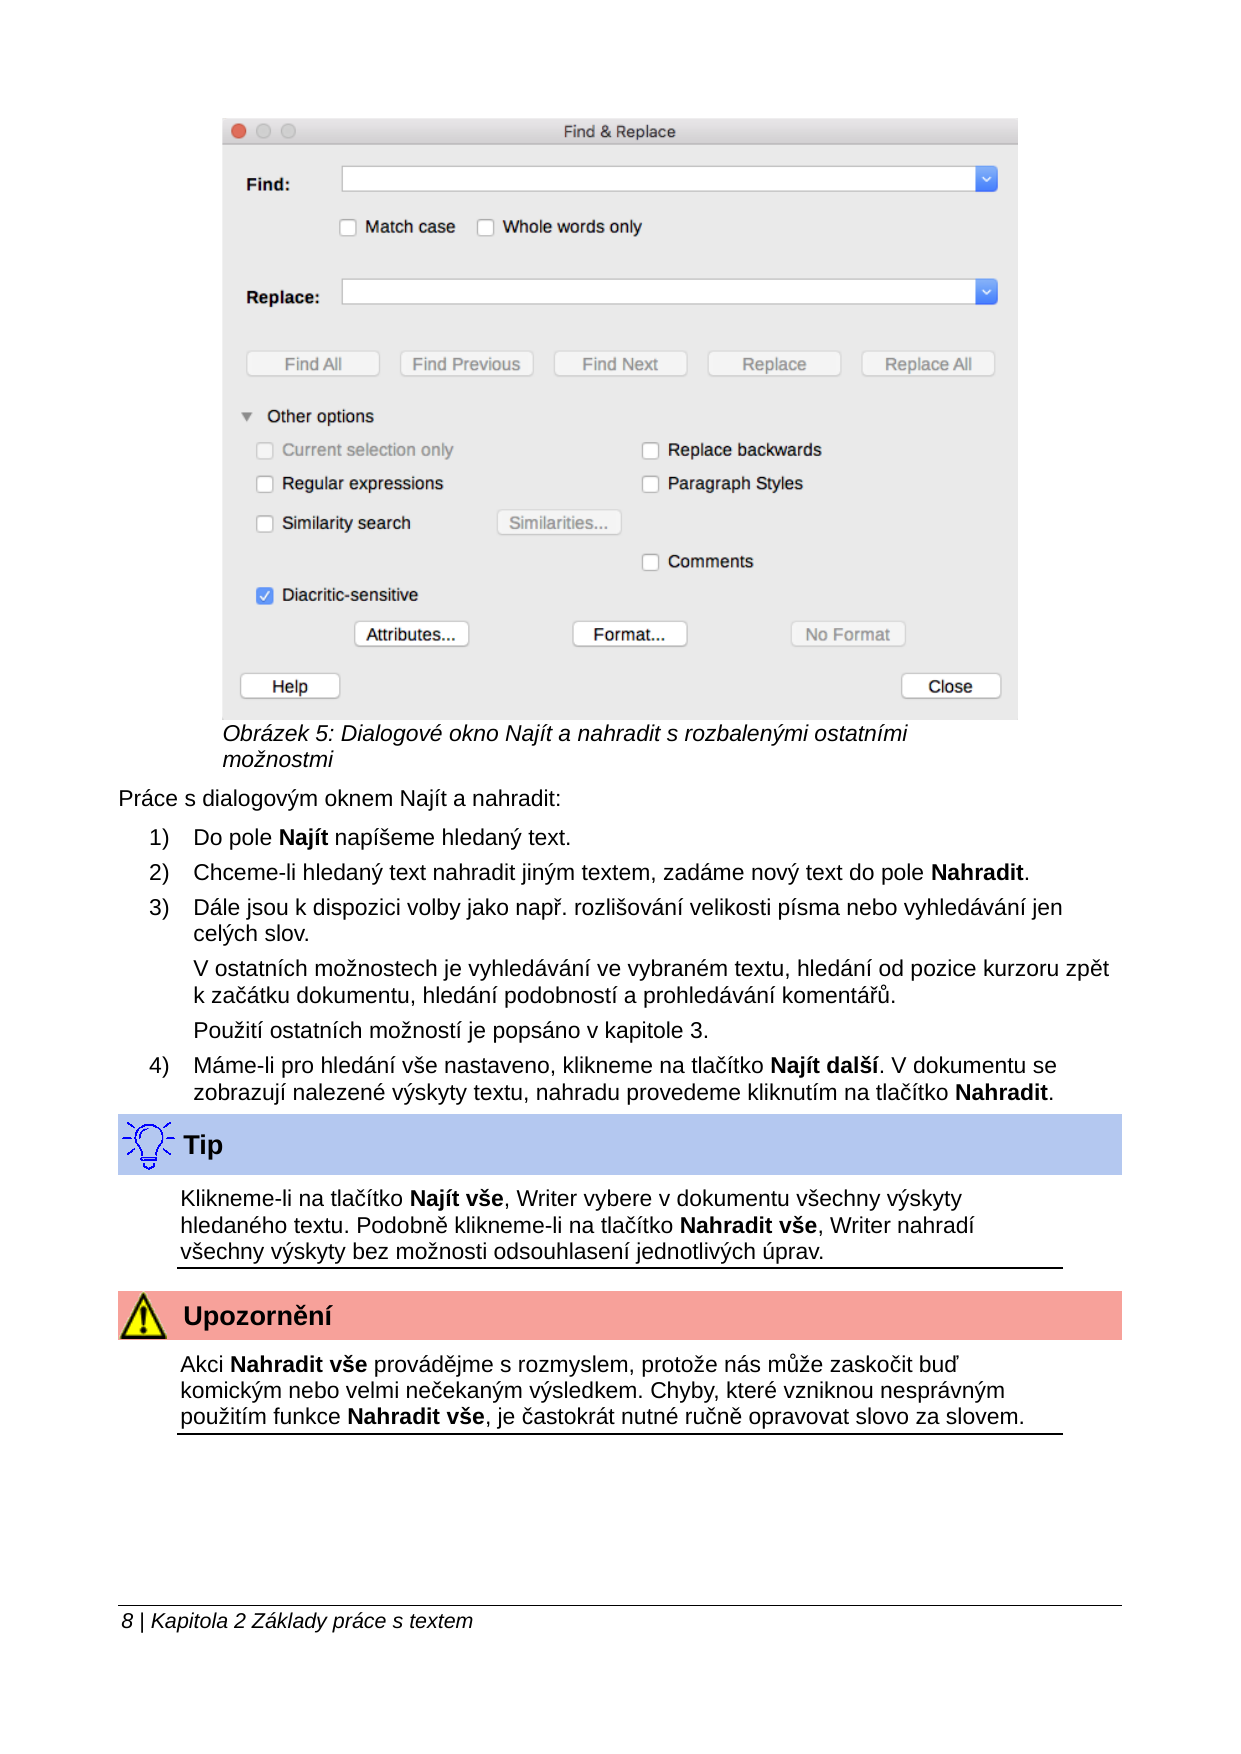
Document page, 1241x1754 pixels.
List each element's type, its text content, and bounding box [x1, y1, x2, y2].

list Práce s dialogovým oknem Najít a nahradit: [118, 784, 1122, 811]
subtitle Upozornění [118, 1291, 1122, 1340]
subtitle Tip [118, 1114, 1122, 1175]
picture [222, 118, 1018, 720]
list Chceme-li hledaný text nahradit jiným textem, zadáme nový text do pole Nahradit. [169, 859, 1122, 885]
text Klikneme-li na tlačítko Najít vše, Writer vybere v dokumentu všechny výskyty hledaného textu. Podobně klikneme-li na tlačítko Nahradit vše, Writer nahradí všechny výskyty bez možnosti odsouhlasení jednotlivých úprav. [177, 1182, 1063, 1267]
list Dále jsou k dispozici volby jako např. rozlišování velikosti písma nebo vyhledávání jen celých slov. [169, 894, 1122, 947]
list Do pole Najít napíšeme hledaný text. [169, 823, 1122, 850]
picture [119, 1291, 167, 1339]
text Akci Nahradit vše provádějme s rozmyslem, protože nás může zaskočit buď komickým nebo velmi nečekaným výsledkem. Chyby, které vzniknou nesprávným použitím funkce Nahradit vše, je častokrát nutné ručně opravovat slovo za slovem. [177, 1347, 1063, 1433]
list V ostatních možnostech je vyhledávání ve vybraném textu, hledání od pozice kurzoru zpět k začátku dokumentu, hledání podobností a prohledávání komentářů. [193, 955, 1122, 1008]
text Obrázek 5: Dialogové okno Najít a nahradit s rozbalenými ostatními možnostmi [222, 720, 1018, 773]
picture [119, 1114, 179, 1174]
list Použití ostatních možností je popsáno v kapitole 3. [193, 1017, 1122, 1043]
list Máme-li pro hledání vše nastaveno, klikneme na tlačítko Najít další. V dokumentu se zobrazují nalezené výskyty textu, nahradu provedeme kliknutím na tlačítko Nahradit. [169, 1052, 1122, 1105]
